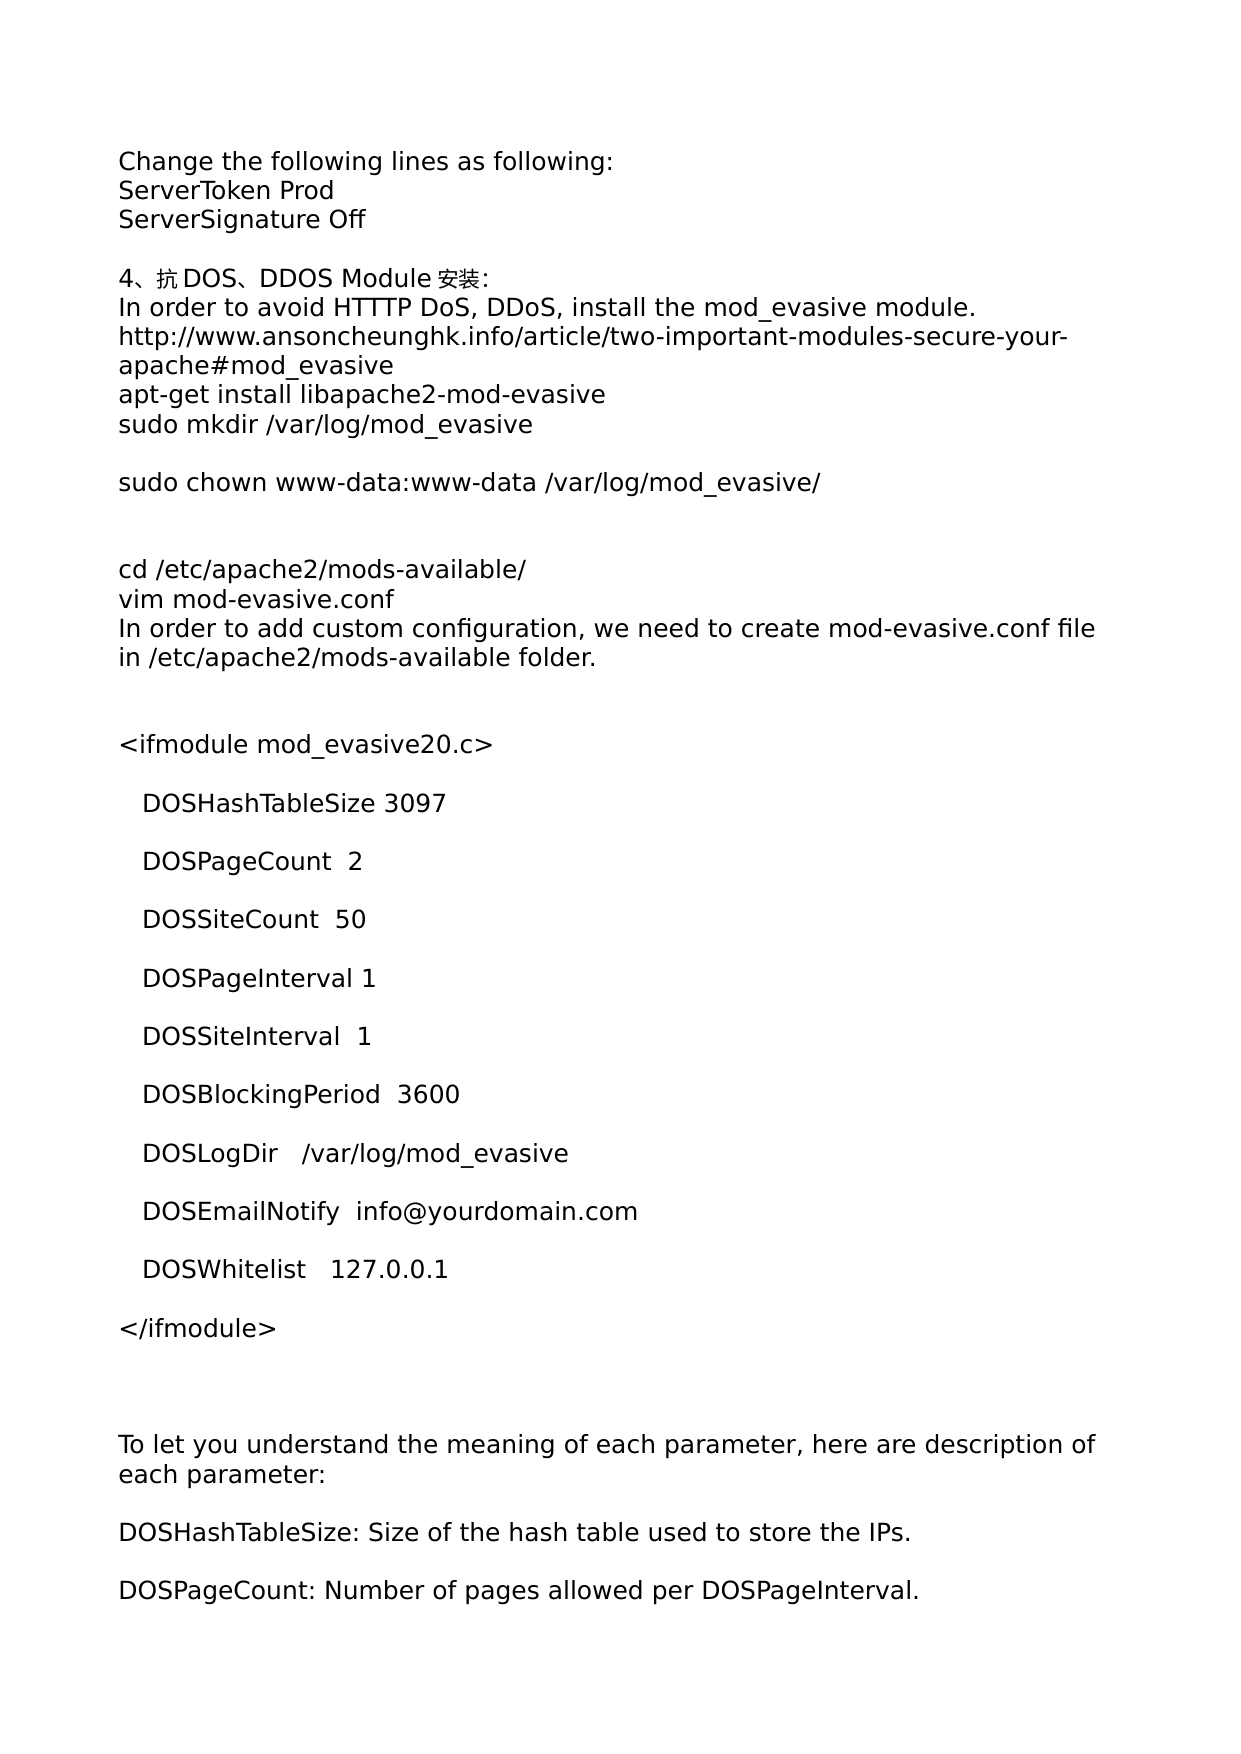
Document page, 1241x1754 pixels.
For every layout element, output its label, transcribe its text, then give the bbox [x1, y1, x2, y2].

text Change the following lines as following: [118, 147, 1122, 176]
text DOSEmailNotify info@yourdomain.com [118, 1197, 1122, 1226]
text <ifmodule mod_evasive20.c> [118, 731, 1122, 760]
text cd /etc/apache2/mods-available/ [118, 556, 1122, 585]
text DOSHashTableSize 3097 [118, 789, 1122, 818]
text ServerSignature Off [118, 206, 1122, 235]
text DOSPageCount: Number of pages allowed per DOSPageInterval. [118, 1576, 1122, 1606]
text http://www.ansoncheunghk.info/article/two-important-modules-secure-your-apache#mod_evasive [118, 322, 1122, 381]
text DOSSiteInterval 1 [118, 1022, 1122, 1051]
text DOSLogDir /var/log/mod_evasive [118, 1139, 1122, 1168]
text DOSPageCount 2 [118, 847, 1122, 876]
text In order to add custom configuration, we need to create mod-evasive.conf file in /etc/apache2/mods-available folder. [118, 614, 1122, 672]
text apt-get install libapache2-mod-evasive [118, 381, 1122, 410]
text To let you understand the meaning of each parameter, here are description of each parameter: [118, 1431, 1122, 1489]
text </ifmodule> [118, 1314, 1122, 1343]
text DOSHashTableSize: Size of the hash table used to store the IPs. [118, 1518, 1122, 1547]
text DOSBlockingPeriod 3600 [118, 1081, 1122, 1110]
text sudo chown www-data:www-data /var/log/mod_evasive/ [118, 468, 1122, 497]
text In order to avoid HTTTP DoS, DDoS, install the mod_evasive module. [118, 293, 1122, 322]
text vim mod-evasive.conf [118, 585, 1122, 614]
text DOSWhitelist 127.0.0.1 [118, 1256, 1122, 1285]
text DOSSiteCount 50 [118, 906, 1122, 935]
text ServerToken Prod [118, 176, 1122, 206]
text 4、抗DOS、DDOS Module安装： [118, 264, 1122, 293]
text sudo mkdir /var/log/mod_evasive [118, 410, 1122, 439]
text DOSPageInterval 1 [118, 964, 1122, 993]
